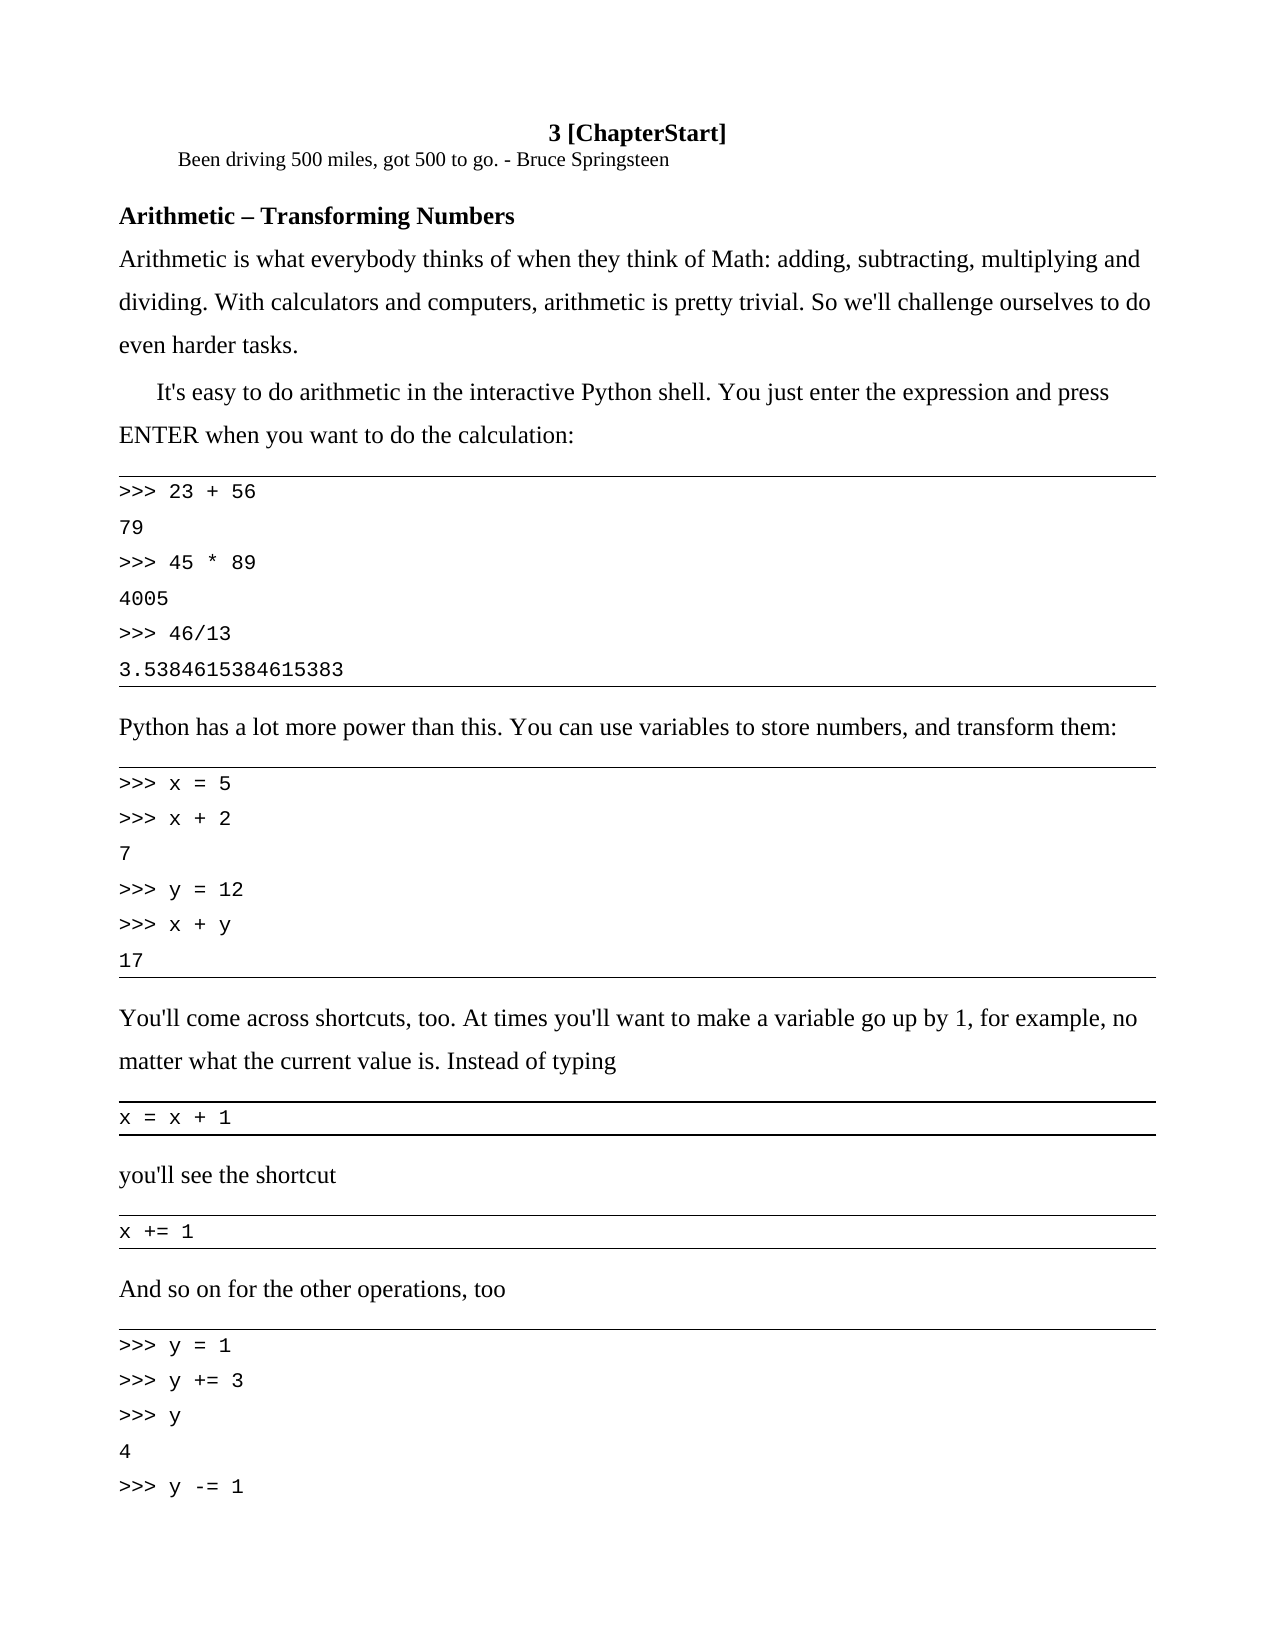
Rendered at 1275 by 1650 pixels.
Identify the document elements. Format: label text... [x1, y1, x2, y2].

text And so on for the other operations, too [118, 1274, 1156, 1302]
text >>> y = 12 [118, 879, 1156, 902]
text >>> y -= 1 [118, 1476, 1156, 1500]
text 7 [118, 843, 1156, 867]
text >>> y [118, 1405, 1156, 1429]
text x = x + 1 [118, 1102, 1156, 1136]
text >>> x + y [118, 914, 1156, 938]
text >>> y = 1 [118, 1330, 1156, 1358]
text >>> x + 2 [118, 808, 1156, 832]
text x += 1 [118, 1216, 1156, 1249]
text 4 [118, 1441, 1156, 1464]
text >>> 23 + 56 [118, 477, 1156, 505]
text >>> x = 5 [118, 768, 1156, 796]
text you'll see the shortcut [118, 1160, 1156, 1188]
text 4005 [118, 588, 1156, 611]
text 79 [118, 517, 1156, 541]
text Arithmetic is what everybody thinks of when they think of Math: adding, subtracting, multiplying and dividing. With calculators and computers, arithmetic is pretty trivial. So we'll challenge ourselves to do even harder tasks. [118, 244, 1156, 359]
text Been driving 500 miles, got 500 to go. - Bruce Springsteen [178, 147, 1097, 171]
text It's easy to do arithmetic in the interactive Python shell. You just enter the expression and press ENTER when you want to do the calculation: [118, 377, 1156, 449]
title Arithmetic – Transforming Numbers [118, 201, 1156, 229]
text You'll come across shortcuts, too. At times you'll want to make a variable go up by 1, for example, no matter what the current value is. Instead of typing [118, 1003, 1156, 1074]
text 17 [118, 949, 1156, 978]
text 3.5384615384615383 [118, 658, 1156, 687]
text >>> y += 3 [118, 1370, 1156, 1394]
text >>> 45 * 89 [118, 552, 1156, 576]
text >>> 46/13 [118, 623, 1156, 647]
text 3 [ChapterStart] [118, 118, 1156, 147]
text Python has a lot more power than this. You can use variables to store numbers, and transform them: [118, 712, 1156, 740]
